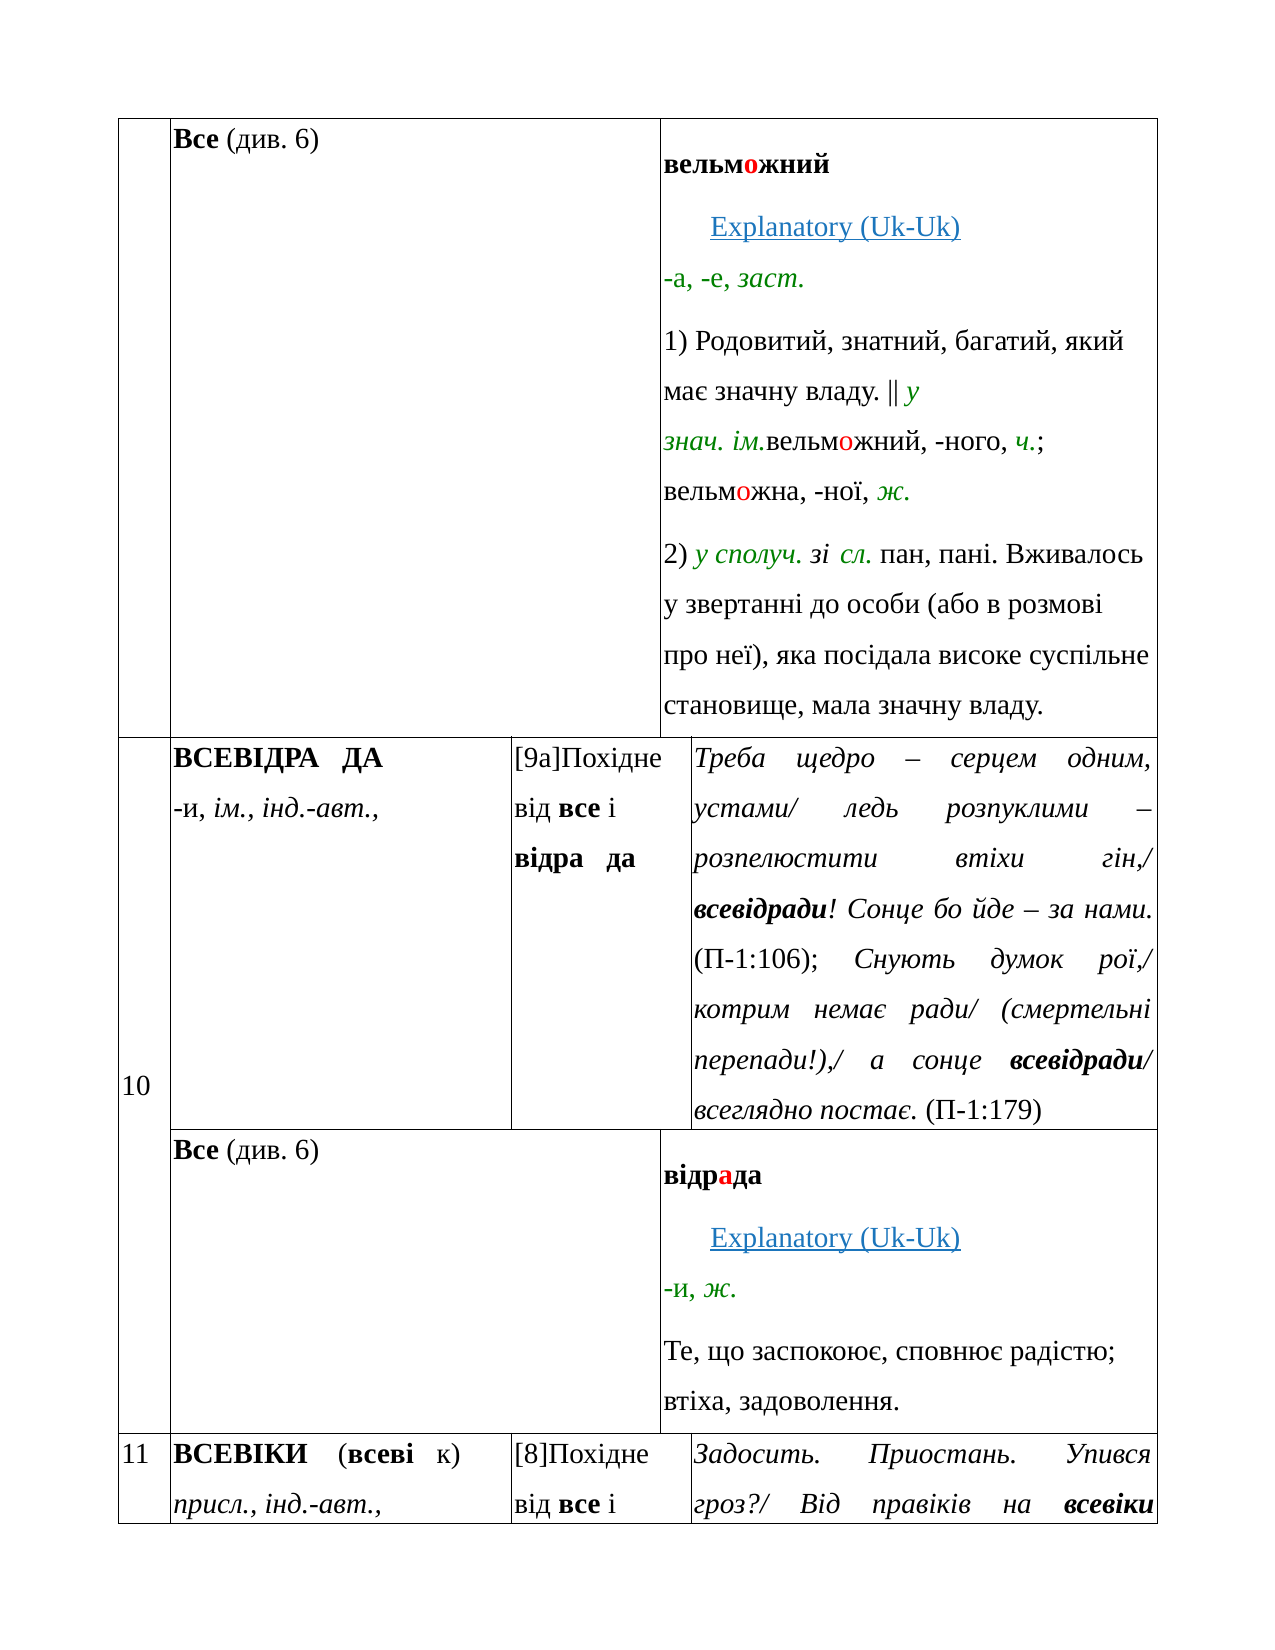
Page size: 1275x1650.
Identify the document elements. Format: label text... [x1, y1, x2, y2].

table_cell 10 [119, 738, 170, 1432]
table_cell вельможний Explanatory (Uk-Uk) -а, -е, заст. 1) Родовитий, знатний, багатий, який має значну владу. || у знач. ім.вельможний, -ного, ч.; вельможна, -ної, ж. 2) у сполуч. зі сл. пан, пані. Вживалось у звертанні до особи (або в розмові про неї), яка посідала високе суспільне становище, мала значну владу. [661, 119, 1157, 736]
table_cell 11 [119, 1434, 170, 1523]
table_cell Треба щедро – серцем одним, устами/ ледь розпуклими – розпелюстити втіхи гін,/ всевідради! Сонце бо йде – за нами. (П-1:106); Снують думок рої,/ котрим немає ради/ (смертельні перепади!),/ а сонце всевідради/ всеглядно постає. (П-1:179) [692, 738, 1157, 1129]
table_cell [8]Похідне від все і [512, 1434, 691, 1523]
table_cell [9а]Похідне від все і відрада [512, 738, 691, 1129]
table_cell Все (див. 6) [171, 1130, 660, 1432]
table_cell [119, 119, 170, 736]
table_cell Все (див. 6) [171, 119, 660, 736]
table_cell відрада Explanatory (Uk-Uk) -и, ж. Те, що заспокоює, сповнює радістю; втіха, задоволення. [661, 1130, 1157, 1432]
table_cell ВсевідрАда -и, ім., інд.-авт., [171, 738, 511, 1129]
table_cell Задосить. Приостань. Упився гроз?/ Від правіків на всевіки [692, 1434, 1157, 1523]
table_cell Всевіки (всевік) присл., інд.-авт., [171, 1434, 511, 1523]
